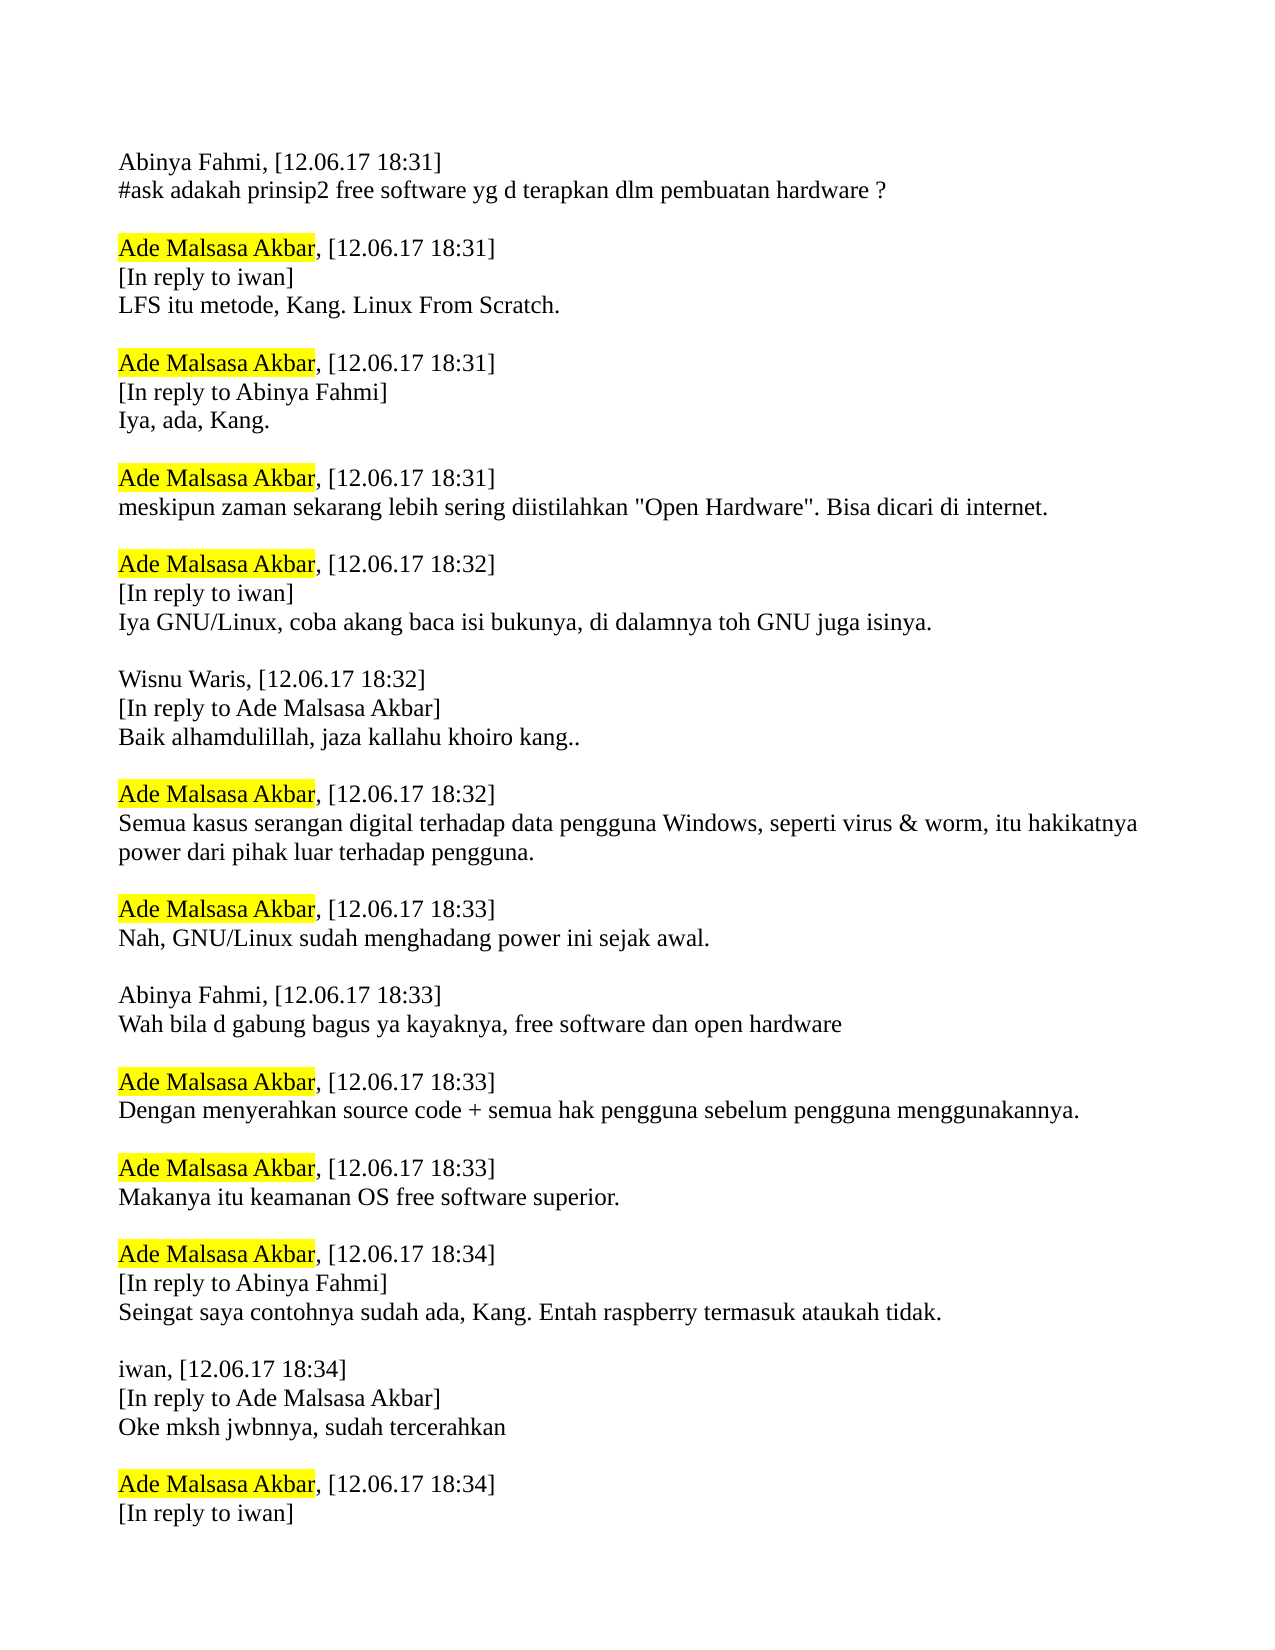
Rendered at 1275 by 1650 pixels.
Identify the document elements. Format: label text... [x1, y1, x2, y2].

text [In reply to iwan] [118, 262, 1157, 291]
text Abinya Fahmi, [12.06.17 18:33] [118, 981, 1157, 1009]
text Ade Malsasa Akbar, [12.06.17 18:32] [118, 549, 1157, 578]
text [In reply to Ade Malsasa Akbar] [118, 1383, 1157, 1412]
text Iya GNU/Linux, coba akang baca isi bukunya, di dalamnya toh GNU juga isinya. [118, 607, 1157, 636]
text Ade Malsasa Akbar, [12.06.17 18:33] [118, 1153, 1157, 1182]
text Oke mksh jwbnnya, sudah tercerahkan [118, 1412, 1157, 1441]
text Ade Malsasa Akbar, [12.06.17 18:31] [118, 463, 1157, 492]
text [In reply to iwan] [118, 578, 1157, 607]
text #ask adakah prinsip2 free software yg d terapkan dlm pembuatan hardware ? [118, 176, 1157, 204]
text LFS itu metode, Kang. Linux From Scratch. [118, 291, 1157, 319]
text Semua kasus serangan digital terhadap data pengguna Windows, seperti virus & worm, itu hakikatnya power dari pihak luar terhadap pengguna. [118, 808, 1157, 866]
text Wah bila d gabung bagus ya kayaknya, free software dan open hardware [118, 1009, 1157, 1038]
text Dengan menyerahkan source code + semua hak pengguna sebelum pengguna menggunakannya. [118, 1096, 1157, 1124]
text [In reply to Abinya Fahmi] [118, 1268, 1157, 1297]
text Abinya Fahmi, [12.06.17 18:31] [118, 147, 1157, 176]
text Ade Malsasa Akbar, [12.06.17 18:33] [118, 1067, 1157, 1096]
text Ade Malsasa Akbar, [12.06.17 18:31] [118, 348, 1157, 377]
text Ade Malsasa Akbar, [12.06.17 18:33] [118, 894, 1157, 923]
text Nah, GNU/Linux sudah menghadang power ini sejak awal. [118, 923, 1157, 952]
text [In reply to Ade Malsasa Akbar] [118, 693, 1157, 722]
text Ade Malsasa Akbar, [12.06.17 18:34] [118, 1469, 1157, 1498]
text Ade Malsasa Akbar, [12.06.17 18:34] [118, 1239, 1157, 1268]
text Wisnu Waris, [12.06.17 18:32] [118, 664, 1157, 693]
text Ade Malsasa Akbar, [12.06.17 18:32] [118, 779, 1157, 808]
text Iya, ada, Kang. [118, 406, 1157, 434]
text [In reply to iwan] [118, 1498, 1157, 1527]
text Seingat saya contohnya sudah ada, Kang. Entah raspberry termasuk ataukah tidak. [118, 1297, 1157, 1326]
text [In reply to Abinya Fahmi] [118, 377, 1157, 406]
text iwan, [12.06.17 18:34] [118, 1354, 1157, 1383]
text Ade Malsasa Akbar, [12.06.17 18:31] [118, 233, 1157, 262]
text Baik alhamdulillah, jaza kallahu khoiro kang.. [118, 722, 1157, 751]
text meskipun zaman sekarang lebih sering diistilahkan "Open Hardware". Bisa dicari di internet. [118, 492, 1157, 521]
text Makanya itu keamanan OS free software superior. [118, 1182, 1157, 1211]
